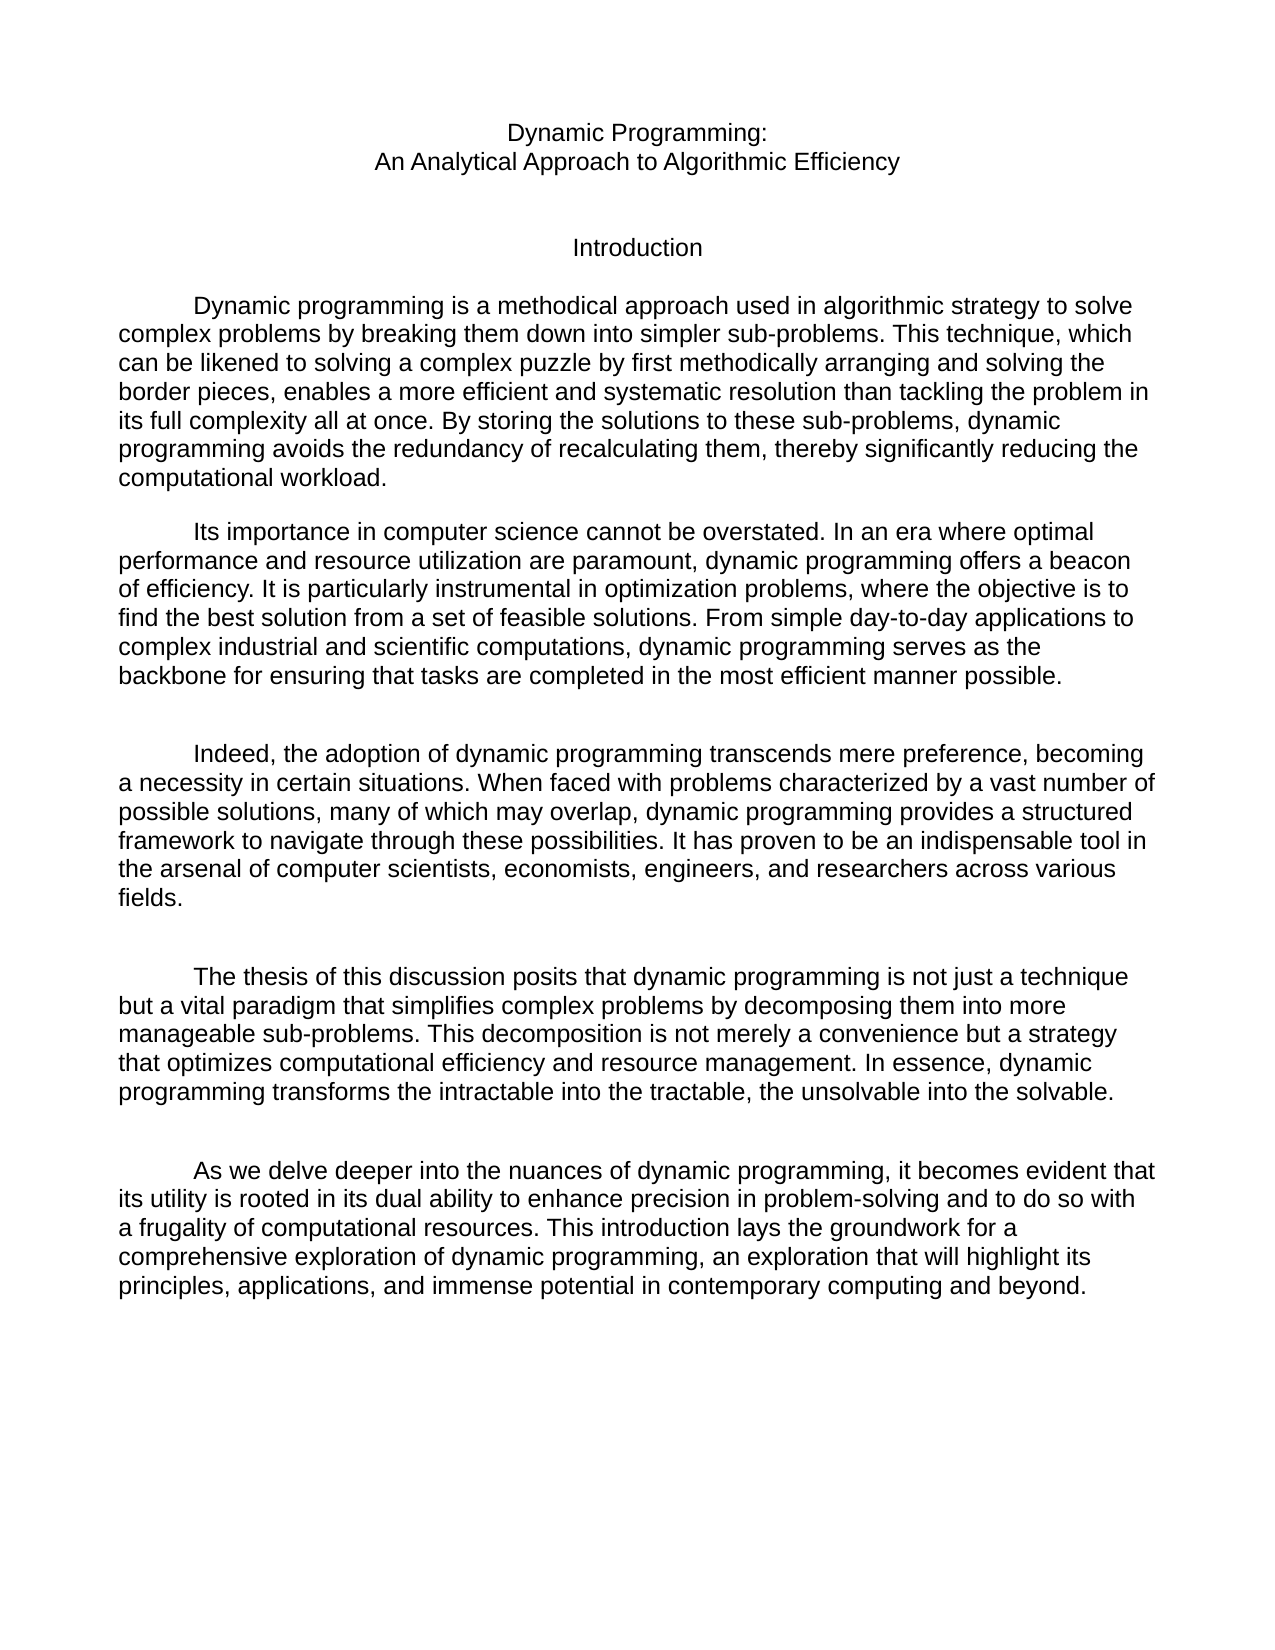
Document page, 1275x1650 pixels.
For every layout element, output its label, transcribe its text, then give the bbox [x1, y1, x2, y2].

text The thesis of this discussion posits that dynamic programming is not just a technique but a vital paradigm that simplifies complex problems by decomposing them into more manageable sub-problems. This decomposition is not merely a convenience but a strategy that optimizes computational efficiency and resource management. In essence, dynamic programming transforms the intractable into the tractable, the unsolvable into the solvable. [118, 962, 1157, 1106]
text Its importance in computer science cannot be overstated. In an era where optimal performance and resource utilization are paramount, dynamic programming offers a beacon of efficiency. It is particularly instrumental in optimization problems, where the objective is to find the best solution from a set of feasible solutions. From simple day-to-day applications to complex industrial and scientific computations, dynamic programming serves as the backbone for ensuring that tasks are completed in the most efficient manner possible. [118, 517, 1157, 689]
text Dynamic Programming: [118, 118, 1157, 147]
text An Analytical Approach to Algorithmic Efficiency [118, 147, 1157, 176]
text Dynamic programming is a methodical approach used in algorithmic strategy to solve complex problems by breaking them down into simpler sub-problems. This technique, which can be likened to solving a complex puzzle by first methodically arranging and solving the border pieces, enables a more efficient and systematic resolution than tackling the problem in its full complexity all at once. By storing the solutions to these sub-problems, dynamic programming avoids the redundancy of recalculating them, thereby significantly reducing the computational workload. [118, 291, 1157, 492]
text As we delve deeper into the nuances of dynamic programming, it becomes evident that its utility is rooted in its dual ability to enhance precision in problem-solving and to do so with a frugality of computational resources. This introduction lays the groundwork for a comprehensive exploration of dynamic programming, an exploration that will highlight its principles, applications, and immense potential in contemporary computing and beyond. [118, 1156, 1157, 1299]
text Introduction [118, 233, 1157, 262]
text Indeed, the adoption of dynamic programming transcends mere preference, becoming a necessity in certain situations. When faced with problems characterized by a vast number of possible solutions, many of which may overlap, dynamic programming provides a structured framework to navigate through these possibilities. It has proven to be an indispensable tool in the arsenal of computer scientists, economists, engineers, and researchers across various fields. [118, 739, 1157, 912]
